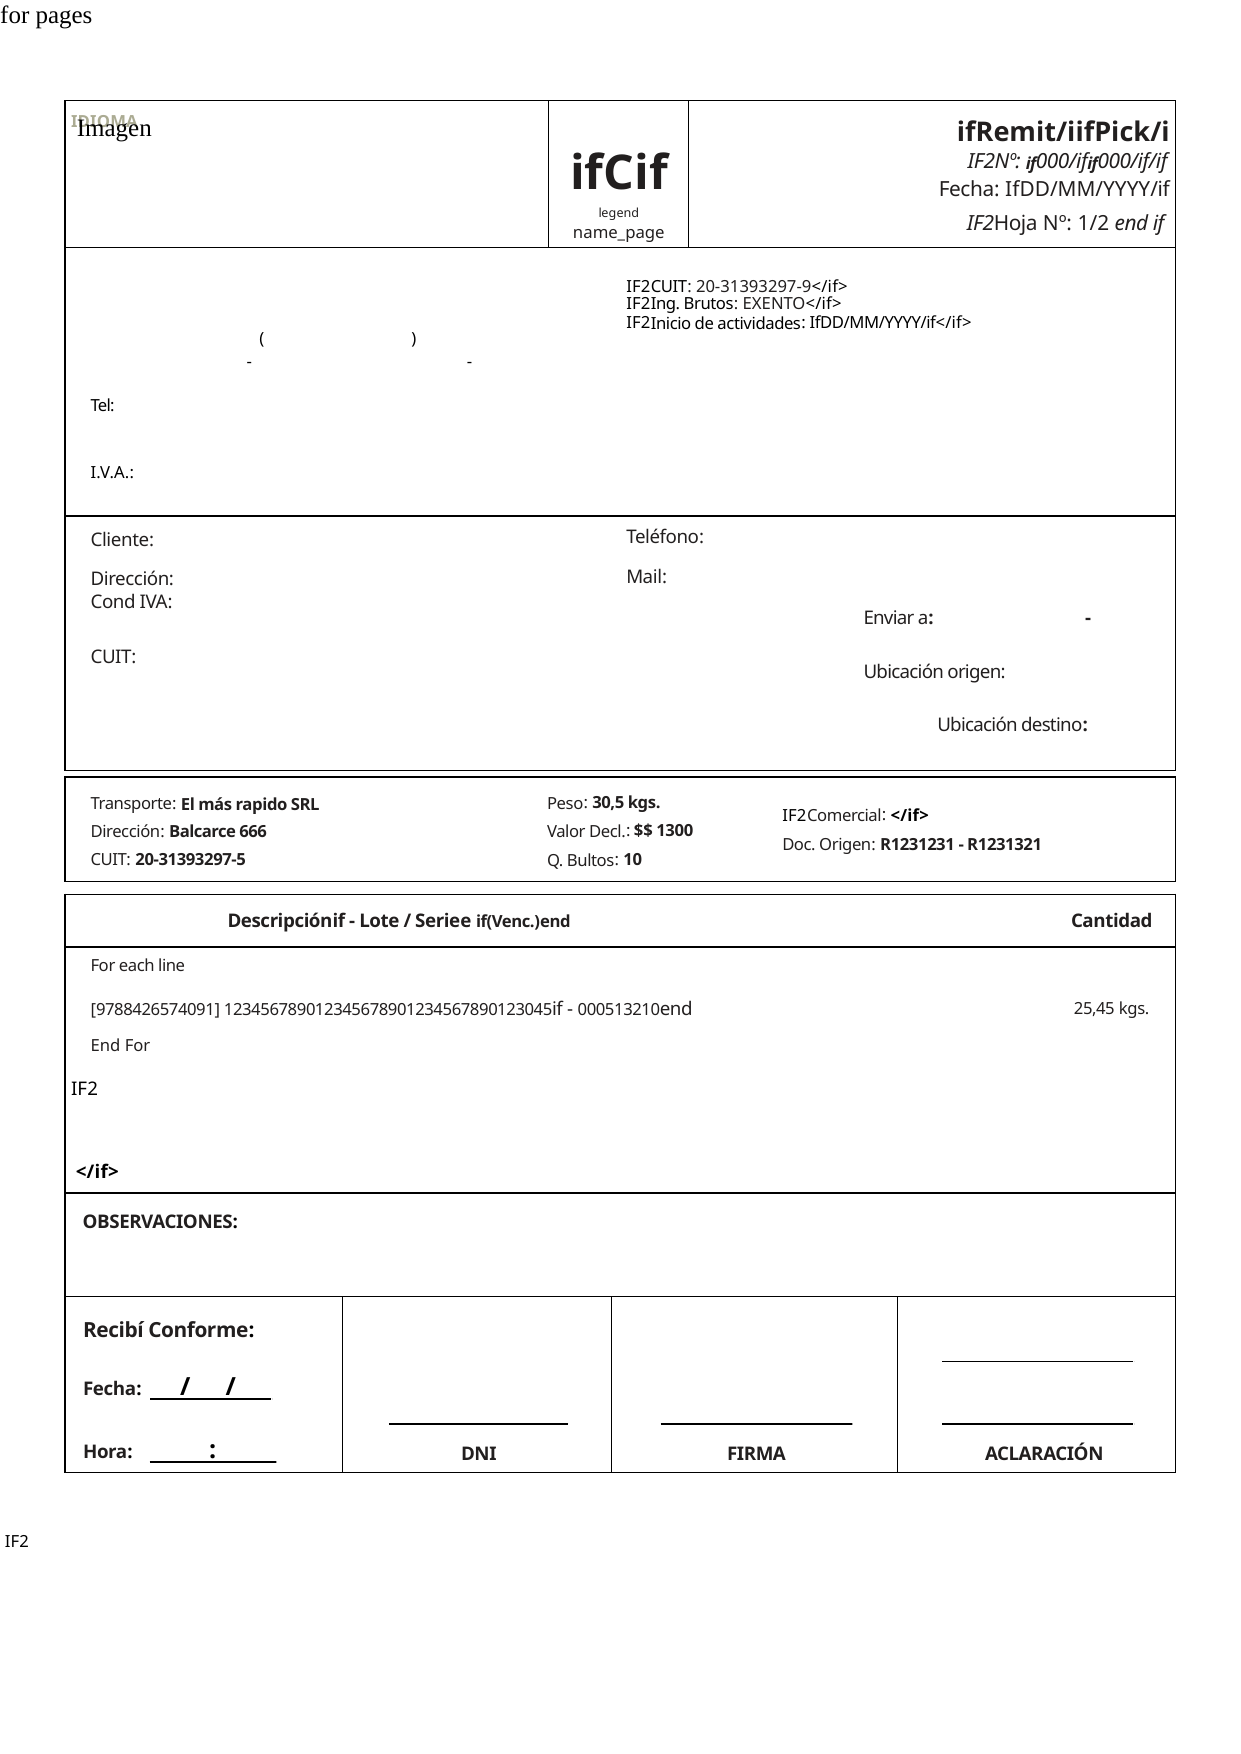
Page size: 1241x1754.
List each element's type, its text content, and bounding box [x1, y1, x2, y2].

text for pages [0, 0, 1240, 29]
table_cell IF2 [66, 1068, 1047, 1108]
table_cell </if> [66, 1152, 1047, 1192]
table_cell [1048, 1027, 1175, 1068]
text IF2 [0, 1529, 1240, 1553]
table_cell ACLARACIÓN [898, 1297, 1175, 1472]
table_cell <if test="print_header"> <company.report_company_name or company.name> <company.partner_id.street> (<company.partner_id.zip>) <company.partner_id.city> - <company.partner_id.state_id.name> - <company.partner_id.country_id.name> Tel: <company.partner_id.phone> <company.partner_id.email> <company.website> I.V.A.: <company.partner_id.afip_responsability_type_id.name> </if> [66, 248, 620, 515]
table_header Descripciónif - Lote / Seriee if(Venc.)end [66, 895, 733, 946]
table_header Peso: 30,5 kgs. Valor Decl.: $$ 1300 Q. Bultos: 10 [541, 778, 776, 881]
table_cell 25,45 kgs. [1048, 988, 1175, 1027]
table_header For each line [66, 948, 1047, 988]
table_header IDIOMA [66, 101, 548, 247]
table_cell [1048, 1152, 1175, 1192]
table_header OBSERVACIONES: <o.observations> [66, 1194, 1175, 1296]
table_cell DNI [343, 1297, 611, 1472]
table_header [733, 895, 1048, 946]
table_cell End For [66, 1027, 1047, 1068]
table_header [1048, 948, 1175, 988]
table_header Transporte: El más rapido SRL Dirección: Balcarce 666 CUIT: 20-31393297-5 [66, 778, 541, 881]
table_header Teléfono: <o.partner_id.commercial_partner_id.phone> Mail: <o.partner_id.commercial_partner_id.email> <if test="o.partner_id.parent_id">Enviar a: <o.partner_id.name> - <partner_address(o.partner_id)></if> <if test="o.partner_id.parent_id">Ubicación origen: <o.location_id.name></if> <if test="o.picking_type_code == 'internal'">Ubicación destino: <o.location_dest_id.name></if> [620, 517, 1175, 769]
table_header ifCif legend name_page [549, 101, 688, 247]
table_header IF2Comercial: </if> Doc. Origen: R1231231 - R1231321 [776, 778, 1175, 881]
table_header ifRemit/iifPick/i IF2Nº: if000/ifif000/if/if Fecha: IfDD/MM/YYYY/if IF2Hoja Nº: 1/2 end if [689, 101, 1175, 247]
table_cell FIRMA [612, 1297, 897, 1472]
table_header Cantidad [1048, 895, 1175, 946]
table_cell [9788426574091] 123456789012345678901234567890123045if - 000513210end [66, 988, 1047, 1027]
table_cell [1048, 1109, 1175, 1152]
table_cell Recibí Conforme: Fecha: / / Hora: : [66, 1297, 342, 1472]
table_cell [1048, 1068, 1175, 1108]
table_cell <page['complete_list']> [66, 1109, 1047, 1152]
table_cell IF2CUIT: 20-31393297-9</if> IF2Ing. Brutos: EXENTO</if> IF2Inicio de actividades: IfDD/MM/YYYY/if</if> [620, 248, 1175, 515]
table_header Cliente: <o.partner_id.commercial_partner_id.name> Dirección: <partner_address(o.partner_id.commercial_partner_id)> Cond IVA: <o.partner_id.commercial_partner_id.afip_responsability_type_id.name> CUIT: <o.partner_id.commercial_partner_id.main_id_number> [66, 517, 620, 769]
